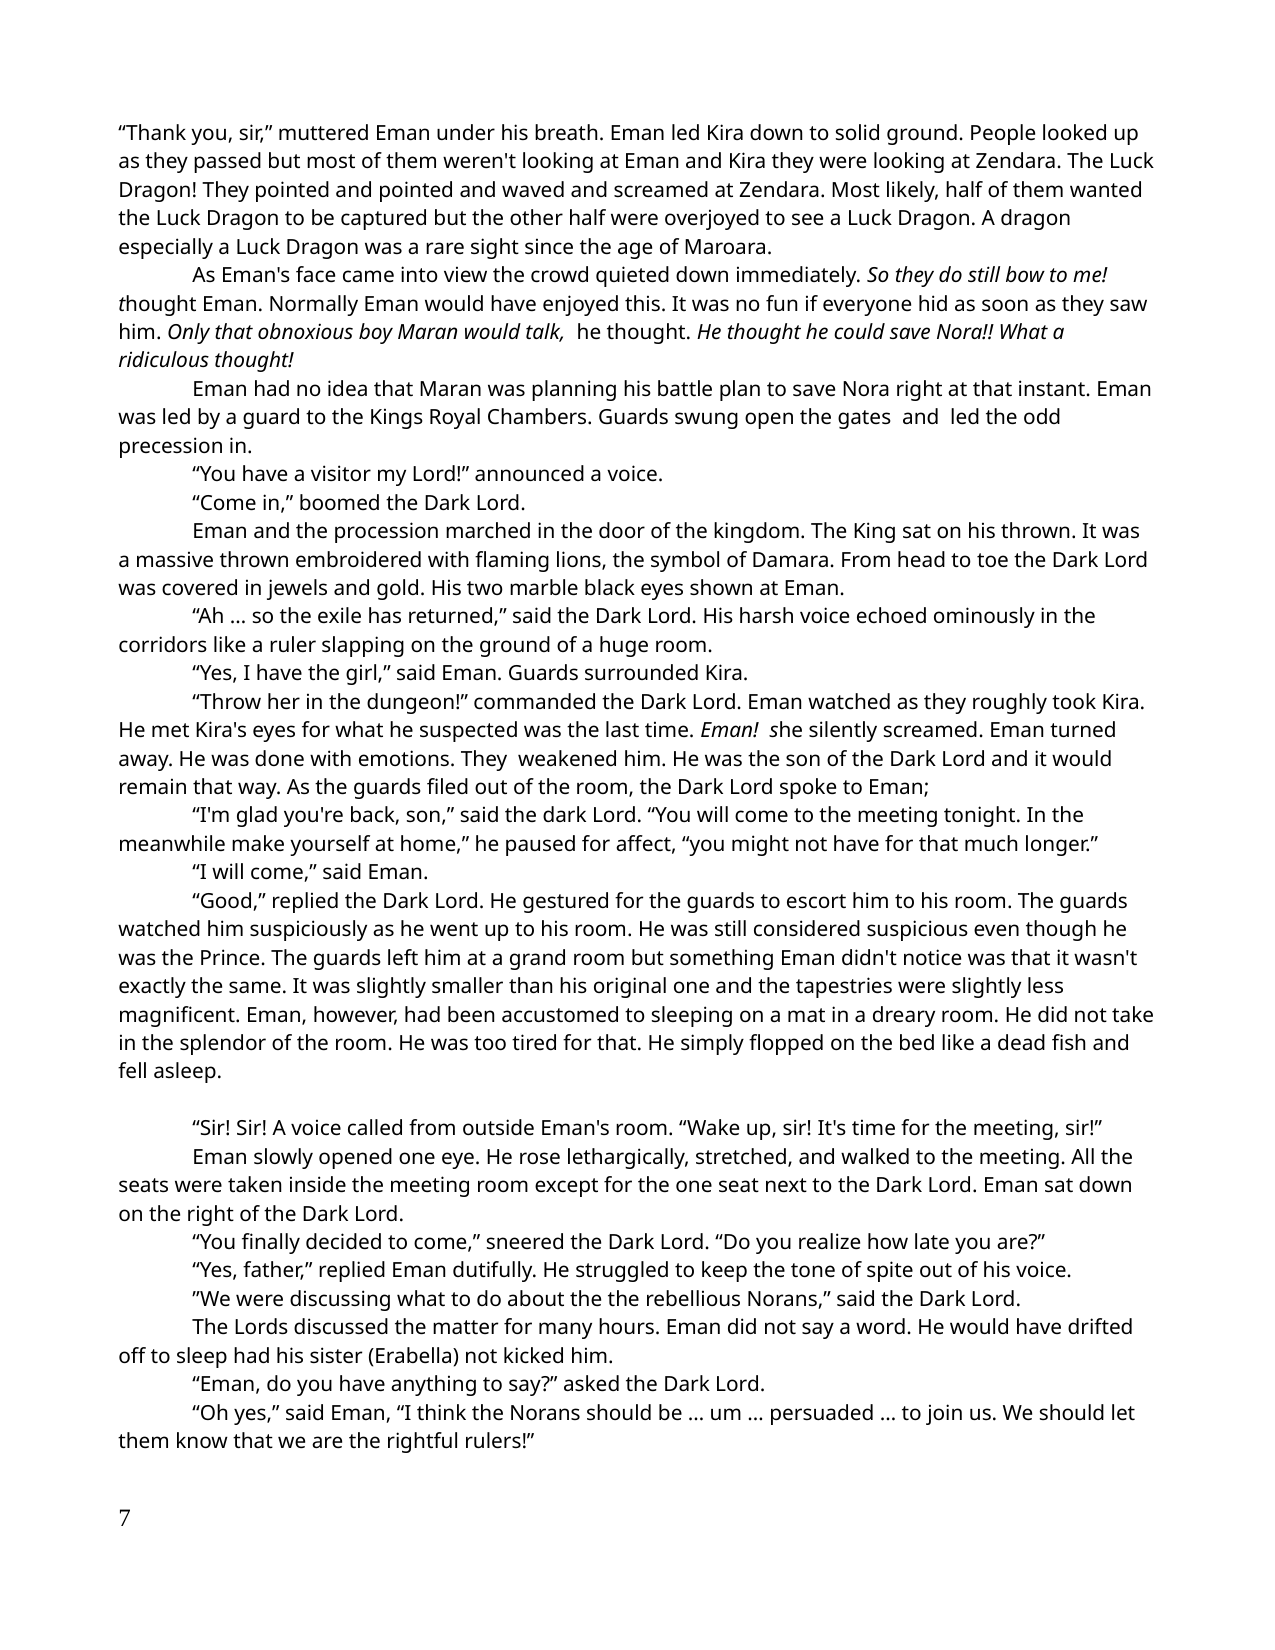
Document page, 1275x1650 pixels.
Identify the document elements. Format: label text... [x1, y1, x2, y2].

text “You finally decided to come,” sneered the Dark Lord. “Do you realize how late you are?” [118, 1227, 1157, 1256]
text “Come in,” boomed the Dark Lord. [118, 488, 1157, 516]
text “Oh yes,” said Eman, “I think the Norans should be … um … persuaded … to join us. We should let them know that we are the rightful rulers!” [118, 1398, 1157, 1455]
text “You have a visitor my Lord!” announced a voice. [118, 459, 1157, 488]
text “Eman, do you have anything to say?” asked the Dark Lord. [118, 1369, 1157, 1398]
text “Yes, father,” replied Eman dutifully. He struggled to keep the tone of spite out of his voice. [118, 1256, 1157, 1284]
text Eman and the procession marched in the door of the kingdom. The King sat on his thrown. It was a massive thrown embroidered with flaming lions, the symbol of Damara. From head to toe the Dark Lord was covered in jewels and gold. His two marble black eyes shown at Eman. [118, 516, 1157, 602]
text “I will come,” said Eman. [118, 857, 1157, 886]
text ”We were discussing what to do about the the rebellious Norans,” said the Dark Lord. [118, 1284, 1157, 1312]
text “Yes, I have the girl,” said Eman. Guards surrounded Kira. [118, 658, 1157, 687]
text “I'm glad you're back, son,” said the dark Lord. “You will come to the meeting tonight. In the meanwhile make yourself at home,” he paused for affect, “you might not have for that much longer.” [118, 801, 1157, 857]
text Eman slowly opened one eye. He rose lethargically, stretched, and walked to the meeting. All the seats were taken inside the meeting room except for the one seat next to the Dark Lord. Eman sat down on the right of the Dark Lord. [118, 1142, 1157, 1227]
text Eman had no idea that Maran was planning his battle plan to save Nora right at that instant. Eman was led by a guard to the Kings Royal Chambers. Guards swung open the gates and led the odd precession in. [118, 374, 1157, 459]
text The Lords discussed the matter for many hours. Eman did not say a word. He would have drifted off to sleep had his sister (Erabella) not kicked him. [118, 1312, 1157, 1369]
text “Ah … so the exile has returned,” said the Dark Lord. His harsh voice echoed ominously in the corridors like a ruler slapping on the ground of a huge room. [118, 602, 1157, 658]
text “Good,” replied the Dark Lord. He gestured for the guards to escort him to his room. The guards watched him suspiciously as he went up to his room. He was still considered suspicious even though he was the Prince. The guards left him at a grand room but something Eman didn't notice was that it wasn't exactly the same. It was slightly smaller than his original one and the tapestries were slightly less magnificent. Eman, however, had been accustomed to sleeping on a mat in a dreary room. He did not take in the splendor of the room. He was too tired for that. He simply flopped on the bed like a dead fish and fell asleep. [118, 886, 1157, 1085]
text As Eman's face came into view the crowd quieted down immediately. So they do still bow to me! thought Eman. Normally Eman would have enjoyed this. It was no fun if everyone hid as soon as they saw him. Only that obnoxious boy Maran would talk, he thought. He thought he could save Nora!! What a ridiculous thought! [118, 260, 1157, 374]
text “Sir! Sir! A voice called from outside Eman's room. “Wake up, sir! It's time for the meeting, sir!” [118, 1113, 1157, 1142]
text “Throw her in the dungeon!” commanded the Dark Lord. Eman watched as they roughly took Kira. He met Kira's eyes for what he suspected was the last time. Eman! she silently screamed. Eman turned away. He was done with emotions. They weakened him. He was the son of the Dark Lord and it would remain that way. As the guards filed out of the room, the Dark Lord spoke to Eman; [118, 687, 1157, 801]
text “Thank you, sir,” muttered Eman under his breath. Eman led Kira down to solid ground. People looked up as they passed but most of them weren't looking at Eman and Kira they were looking at Zendara. The Luck Dragon! They pointed and pointed and waved and screamed at Zendara. Most likely, half of them wanted the Luck Dragon to be captured but the other half were overjoyed to see a Luck Dragon. A dragon especially a Luck Dragon was a rare sight since the age of Maroara. [118, 118, 1157, 260]
